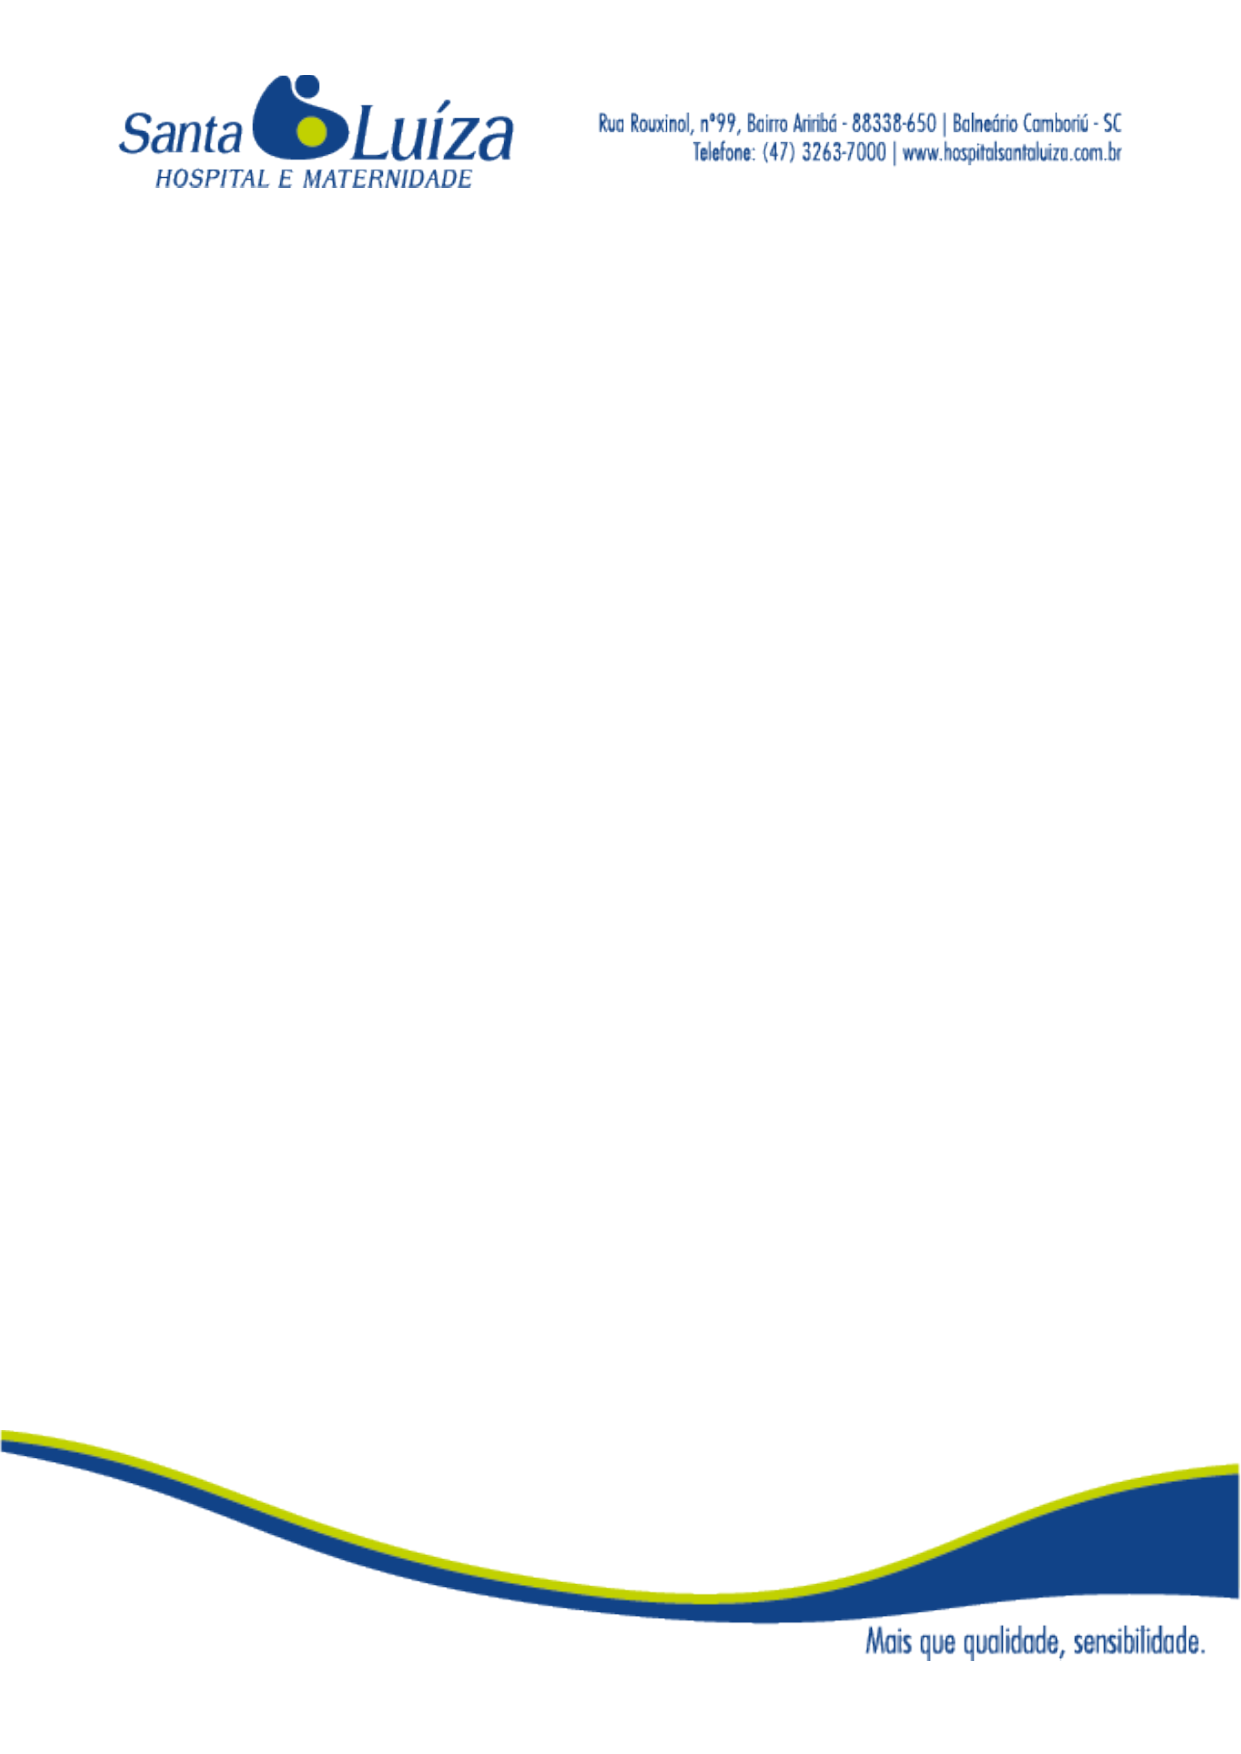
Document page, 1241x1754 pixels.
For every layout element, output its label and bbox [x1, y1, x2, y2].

picture [0, 1430, 1241, 1661]
picture [118, 75, 1123, 188]
